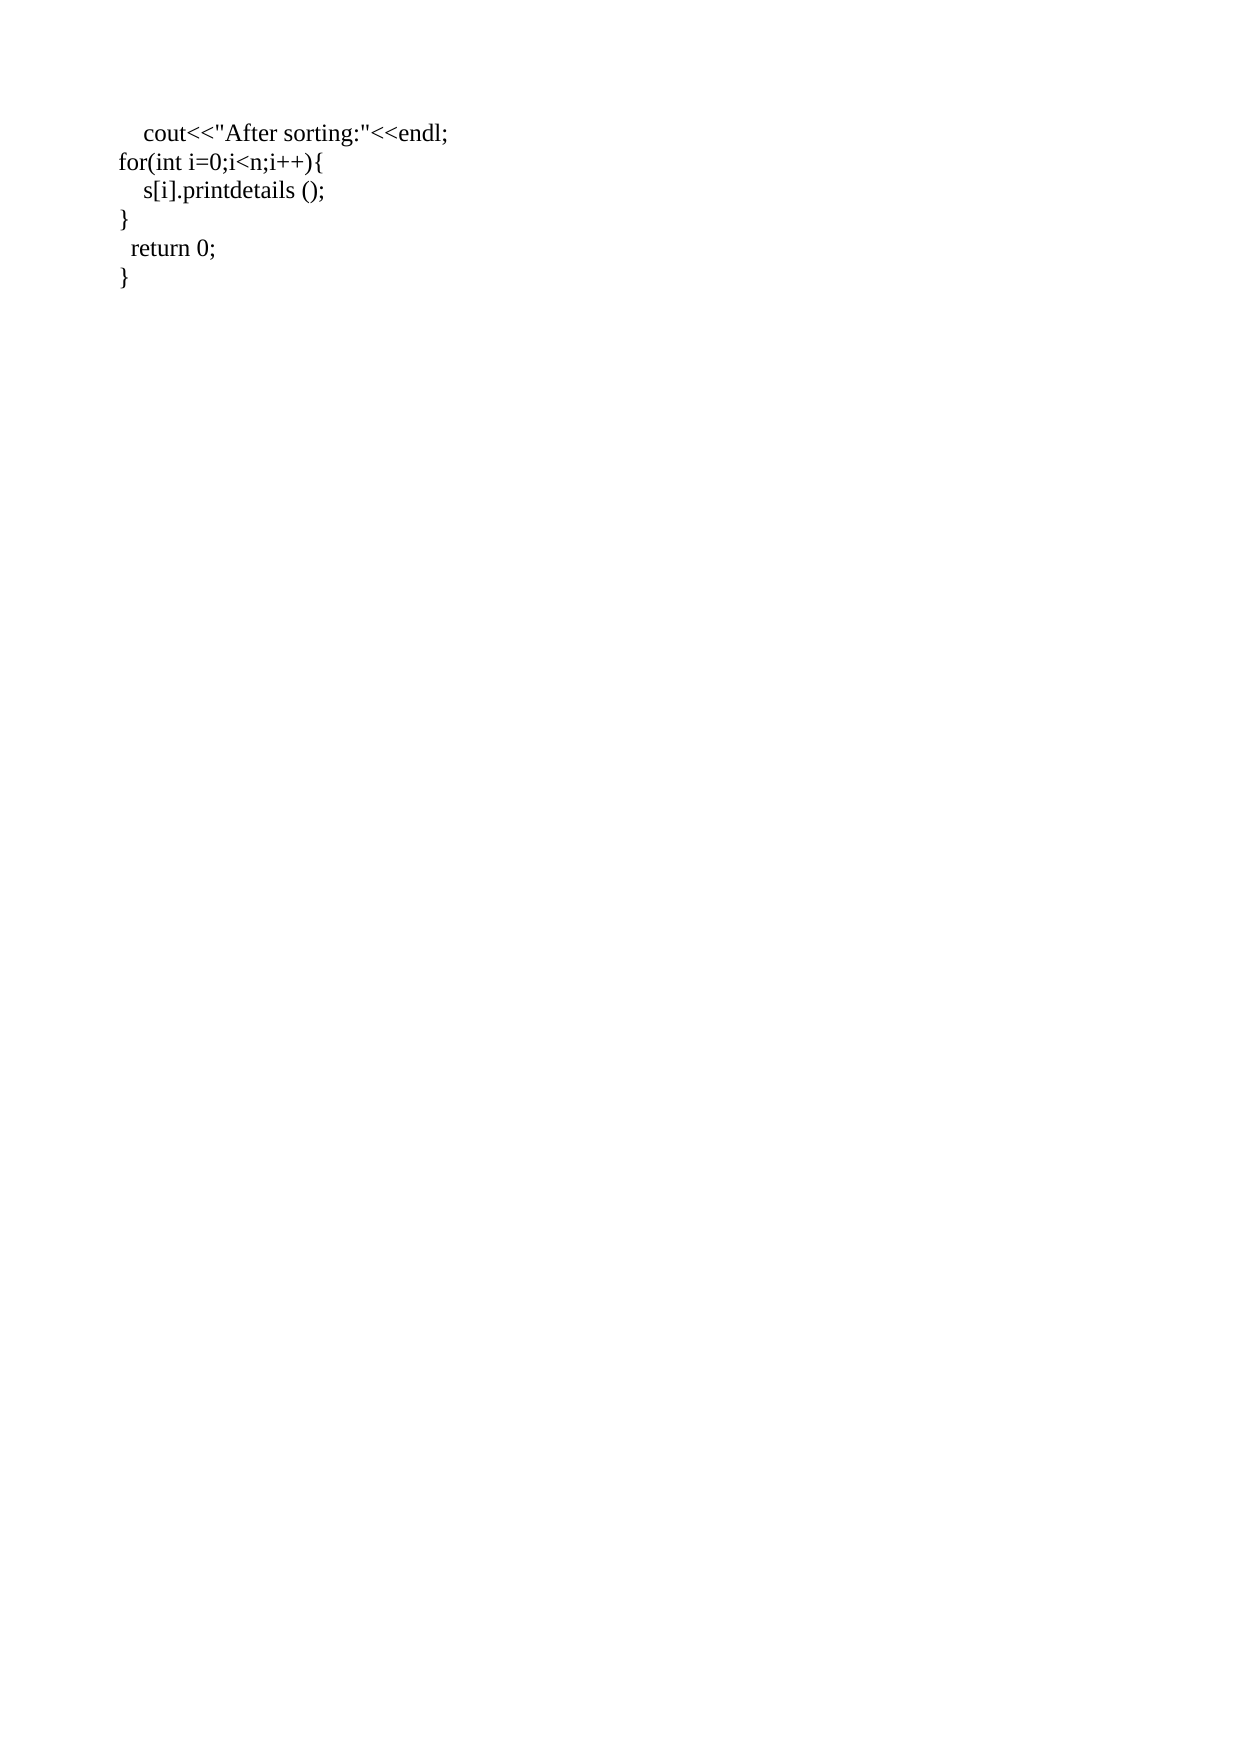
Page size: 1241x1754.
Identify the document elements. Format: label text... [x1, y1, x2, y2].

text cout<<"After sorting:"<<endl; [118, 118, 1122, 147]
text return 0; [118, 233, 1122, 262]
text } [118, 204, 1122, 233]
text } [118, 262, 1122, 291]
text for(int i=0;i<n;i++){ [118, 147, 1122, 176]
text s[i].printdetails (); [118, 176, 1122, 204]
